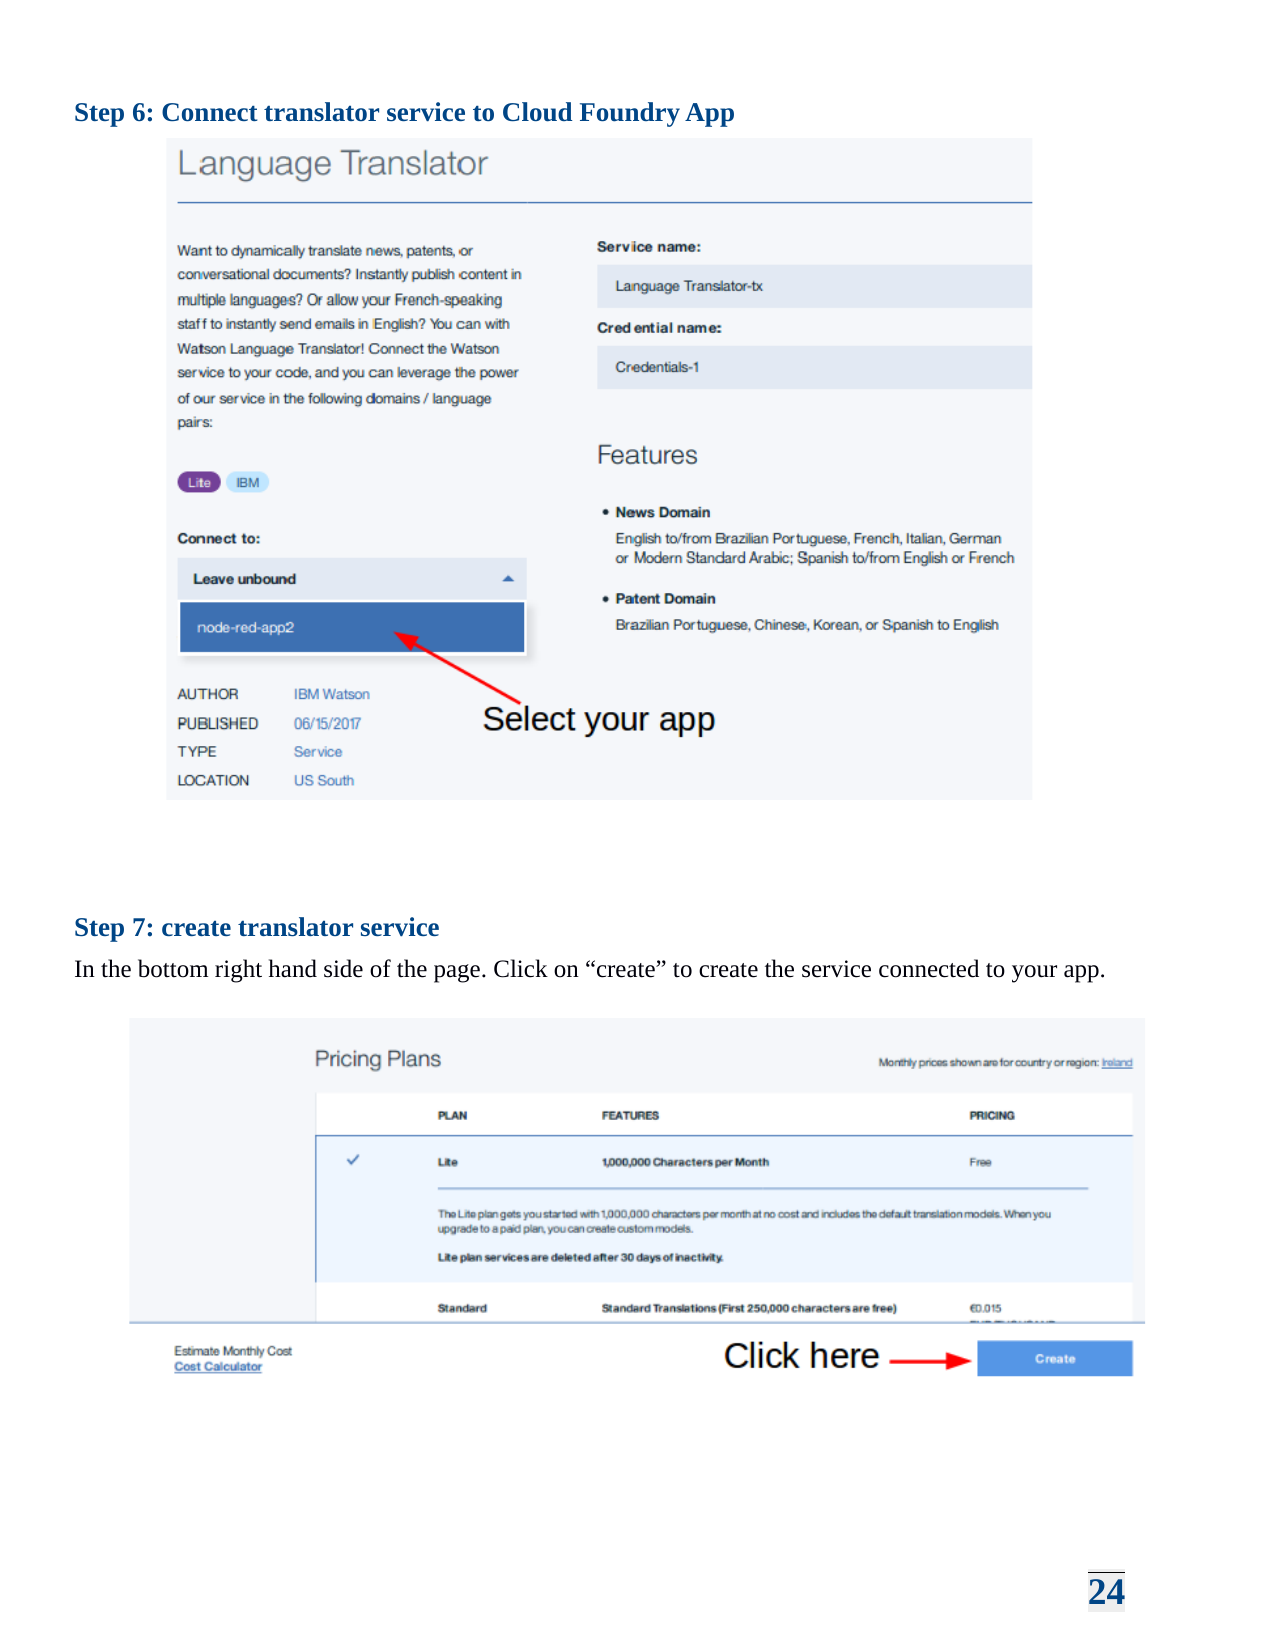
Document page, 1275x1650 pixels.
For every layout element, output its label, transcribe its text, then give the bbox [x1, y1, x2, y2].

picture [129, 1018, 1146, 1386]
text In the bottom right hand side of the page. Click on “create” to create the service connected to your app. [74, 954, 1125, 983]
subtitle Step 6: Connect translator service to Cloud Foundry App [74, 96, 1125, 127]
subtitle Step 7: create translator service [74, 911, 1125, 943]
picture [166, 138, 1033, 800]
